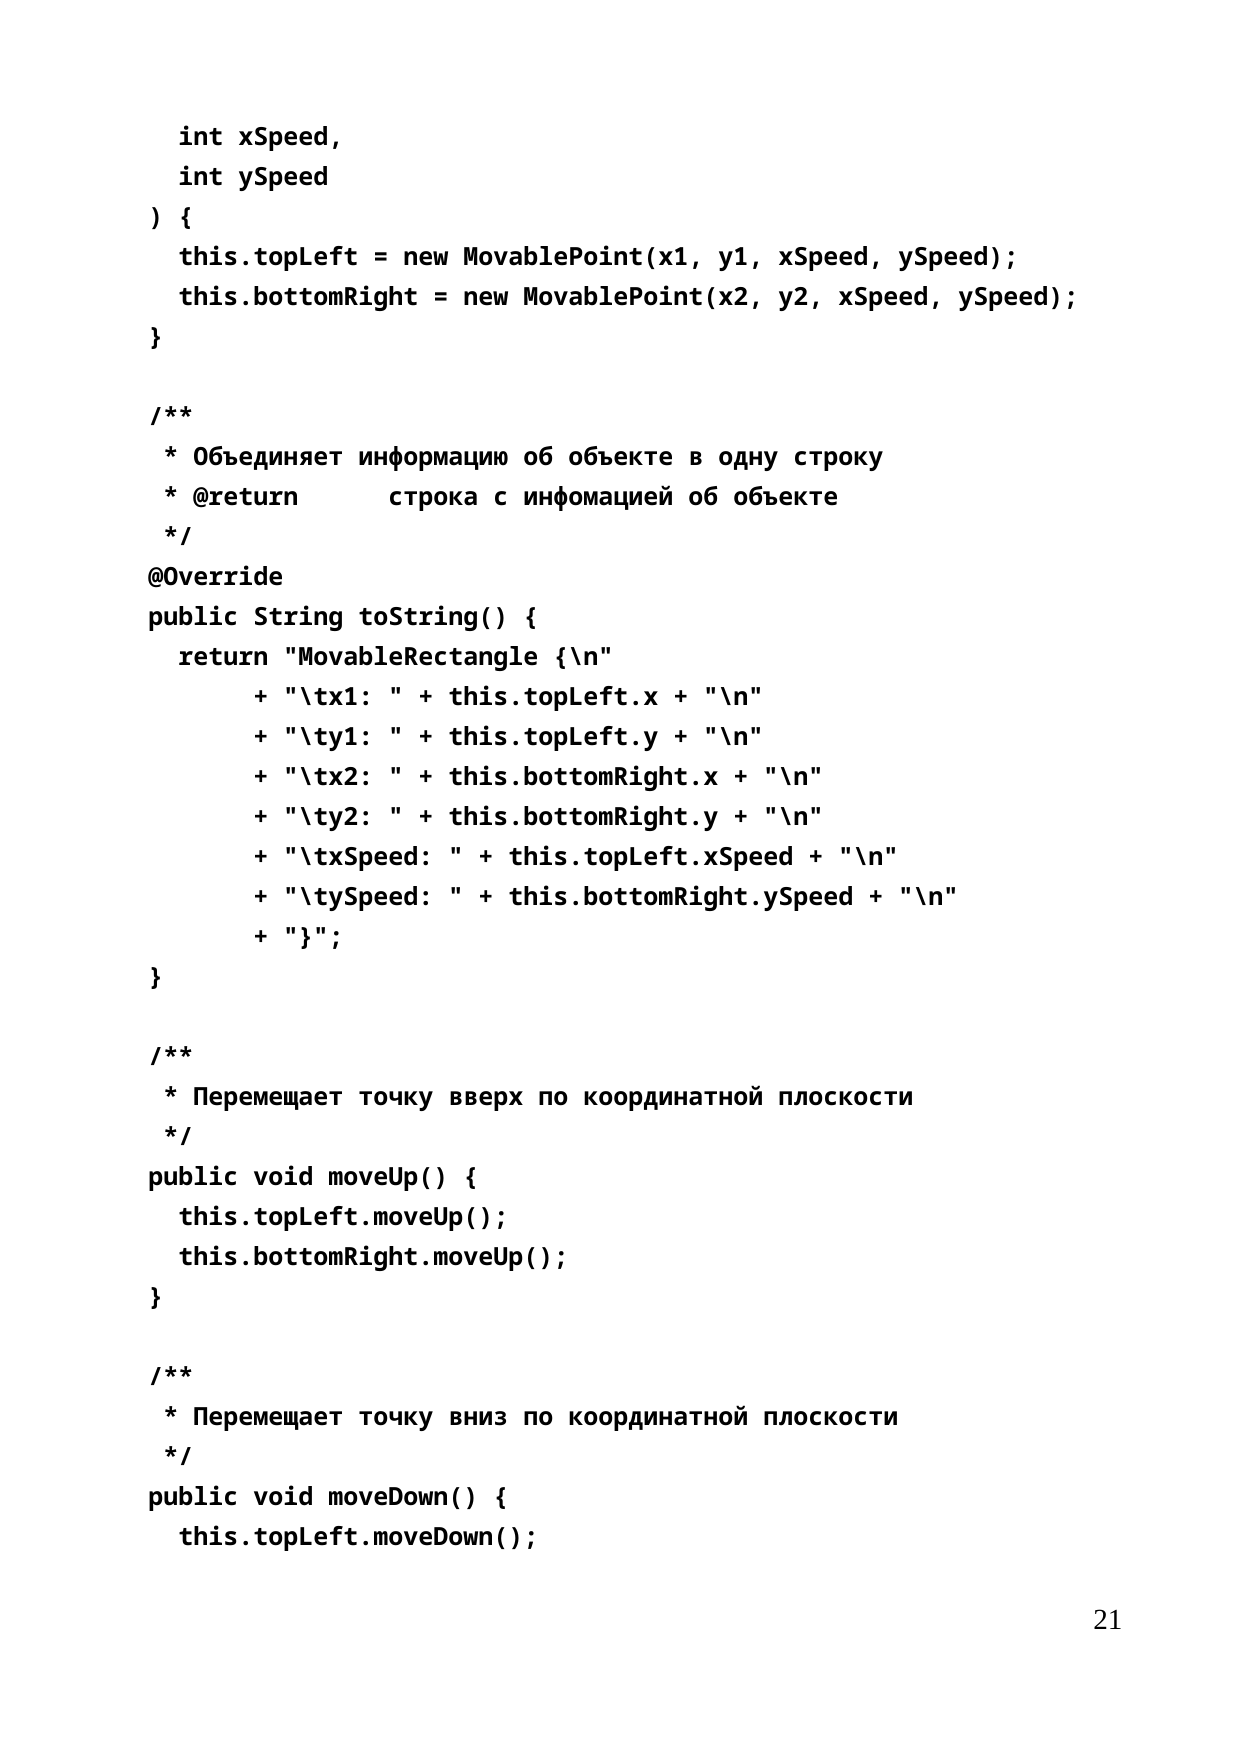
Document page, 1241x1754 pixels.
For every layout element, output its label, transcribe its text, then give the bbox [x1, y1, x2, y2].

text } [118, 958, 1122, 992]
text return "MovableRectangle {\n" [118, 638, 1122, 672]
text + "\tySpeed: " + this.bottomRight.ySpeed + "\n" [118, 878, 1122, 912]
text */ [118, 1438, 1122, 1472]
text } [118, 1278, 1122, 1312]
text /** [118, 1038, 1122, 1072]
text * Перемещает точку вниз по координатной плоскости [118, 1398, 1122, 1432]
text + "\tx1: " + this.topLeft.x + "\n" [118, 678, 1122, 712]
text /** [118, 1358, 1122, 1392]
text ) { [118, 198, 1122, 232]
text + "\tx2: " + this.bottomRight.x + "\n" [118, 758, 1122, 792]
text */ [118, 1118, 1122, 1152]
text this.bottomRight = new MovablePoint(x2, y2, xSpeed, ySpeed); [118, 278, 1122, 312]
text this.topLeft = new MovablePoint(x1, y1, xSpeed, ySpeed); [118, 238, 1122, 272]
text } [118, 318, 1122, 352]
text @Override [118, 558, 1122, 592]
text * Объединяет информацию об объекте в одну строку [118, 438, 1122, 472]
text int ySpeed [118, 158, 1122, 192]
text /** [118, 398, 1122, 432]
text + "\ty1: " + this.topLeft.y + "\n" [118, 718, 1122, 752]
text this.topLeft.moveDown(); [118, 1518, 1122, 1552]
text public String toString() { [118, 598, 1122, 632]
text */ [118, 518, 1122, 552]
text int xSpeed, [118, 118, 1122, 152]
text public void moveUp() { [118, 1158, 1122, 1192]
text + "\txSpeed: " + this.topLeft.xSpeed + "\n" [118, 838, 1122, 872]
text public void moveDown() { [118, 1478, 1122, 1512]
text * @return строка с инфомацией об объекте [118, 478, 1122, 512]
text * Перемещает точку вверх по координатной плоскости [118, 1078, 1122, 1112]
text + "\ty2: " + this.bottomRight.y + "\n" [118, 798, 1122, 832]
text + "}"; [118, 918, 1122, 952]
text this.bottomRight.moveUp(); [118, 1238, 1122, 1272]
text this.topLeft.moveUp(); [118, 1198, 1122, 1232]
